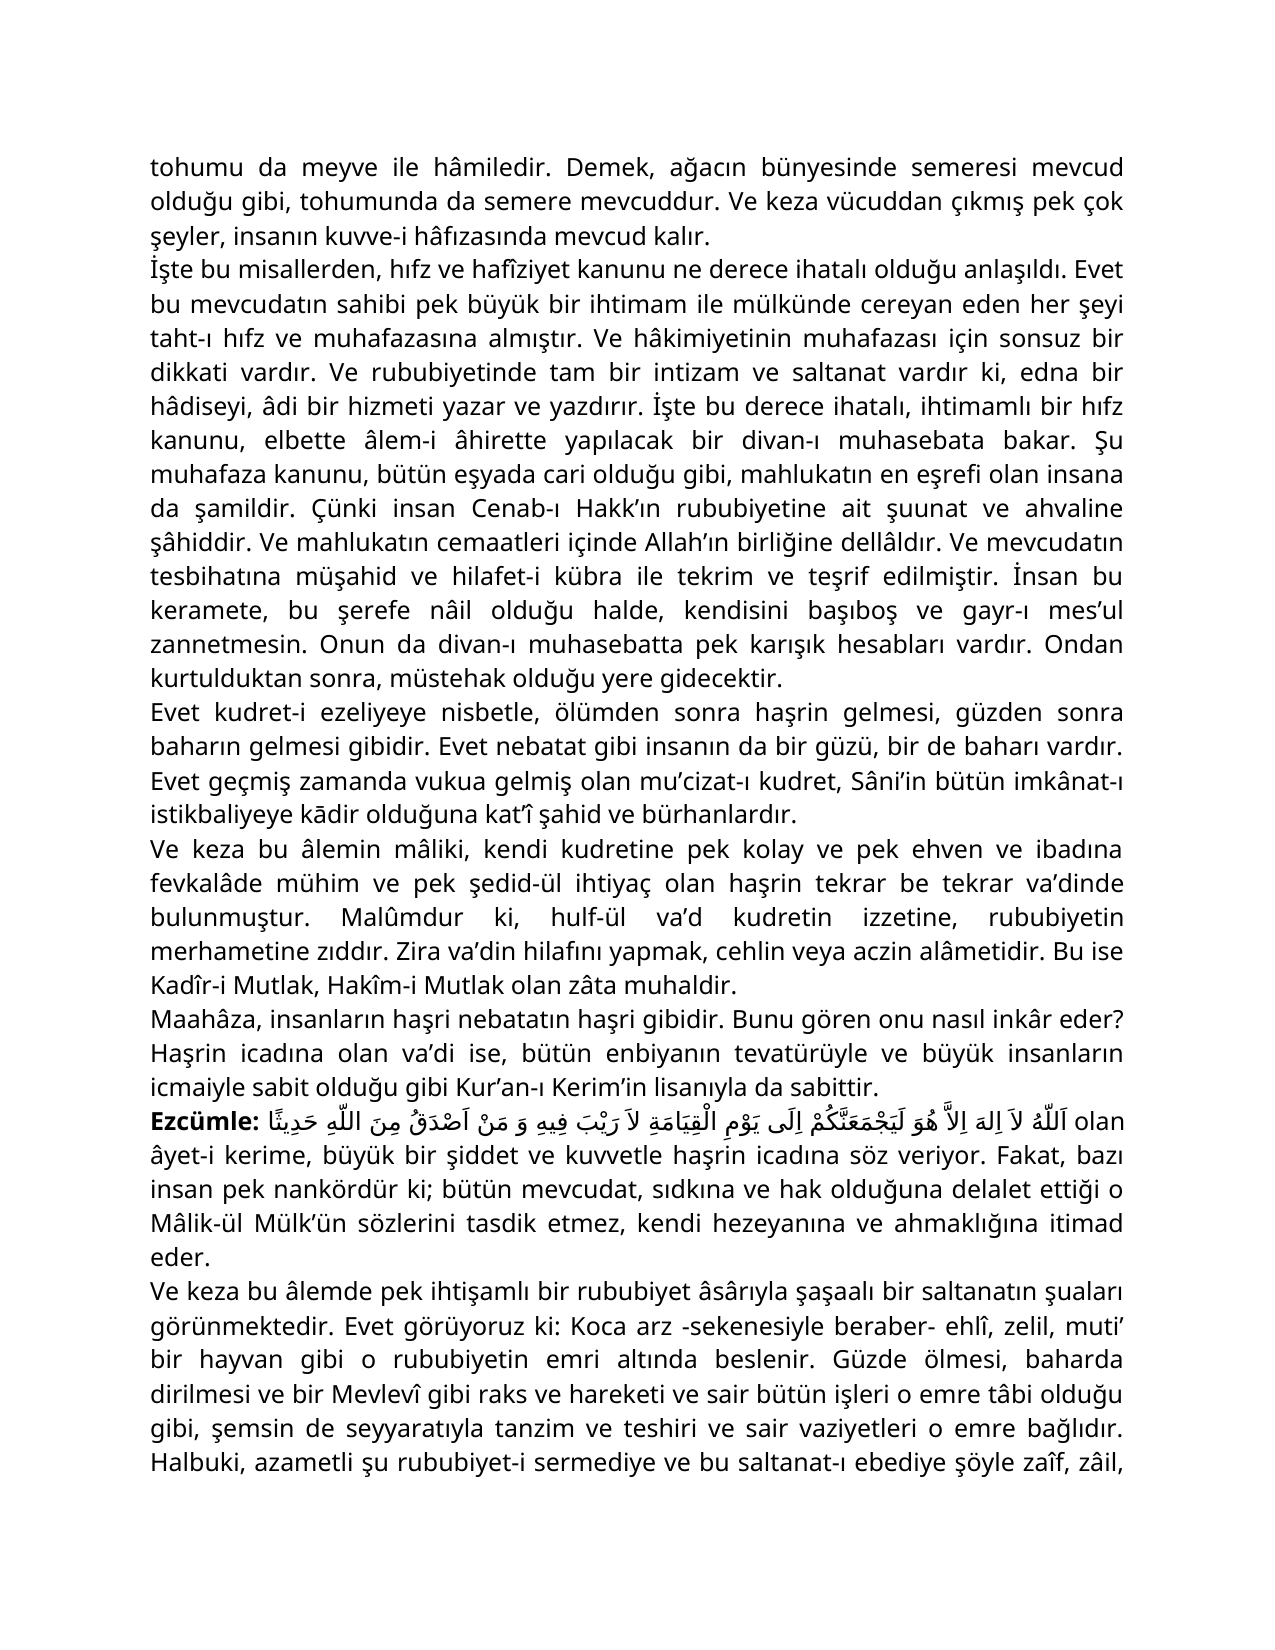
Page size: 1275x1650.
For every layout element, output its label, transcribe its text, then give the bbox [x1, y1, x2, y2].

text Maahâza, insanların haşri nebatatın haşri gibidir. Bunu gören onu nasıl inkâr eder? Haşrin icadına olan va’di ise, bütün enbiyanın tevatürüyle ve büyük insanların icmaiyle sabit olduğu gibi Kur’an-ı Kerim’in lisanıyla da sabittir. [150, 1002, 1125, 1104]
text Ezcümle: اَللّهُ لاَ اِلهَ اِلاَّ هُوَ لَيَجْمَعَنَّكُمْ اِلَى يَوْمِ الْقِيَامَةِ لاَ رَيْبَ فِيهِ وَ مَنْ اَصْدَقُ مِنَ اللّهِ حَدِيثًا olan âyet-i kerime, büyük bir şiddet ve kuvvetle haşrin icadına söz veriyor. Fakat, bazı insan pek nankördür ki; bütün mevcudat, sıdkına ve hak olduğuna delalet ettiği o Mâlik-ül Mülk’ün sözlerini tasdik etmez, kendi hezeyanına ve ahmaklığına itimad eder. [150, 1104, 1125, 1274]
text Ve keza bu âlemde pek ihtişamlı bir rububiyet âsârıyla şaşaalı bir saltanatın şuaları görünmektedir. Evet görüyoruz ki: Koca arz -sekenesiyle beraber- ehlî, zelil, muti’ bir hayvan gibi o rububiyetin emri altında beslenir. Güzde ölmesi, baharda dirilmesi ve bir Mevlevî gibi raks ve hareketi ve sair bütün işleri o emre tâbi olduğu gibi, şemsin de seyyaratıyla tanzim ve teshiri ve sair vaziyetleri o emre bağlıdır. Halbuki, azametli şu rububiyet-i sermediye ve bu saltanat-ı ebediye şöyle zaîf, zâil, [150, 1274, 1125, 1478]
text tohumu da meyve ile hâmiledir. Demek, ağacın bünyesinde semeresi mevcud olduğu gibi, tohumunda da semere mevcuddur. Ve keza vücuddan çıkmış pek çok şeyler, insanın kuvve-i hâfızasında mevcud kalır. [150, 150, 1125, 252]
text Ve keza bu âlemin mâliki, kendi kudretine pek kolay ve pek ehven ve ibadına fevkalâde mühim ve pek şedid-ül ihtiyaç olan haşrin tekrar be tekrar va’dinde bulunmuştur. Malûmdur ki, hulf-ül va’d kudretin izzetine, rububiyetin merhametine zıddır. Zira va’din hilafını yapmak, cehlin veya aczin alâmetidir. Bu ise Kadîr-i Mutlak, Hakîm-i Mutlak olan zâta muhaldir. [150, 831, 1125, 1002]
text İşte bu misallerden, hıfz ve hafîziyet kanunu ne derece ihatalı olduğu anlaşıldı. Evet bu mevcudatın sahibi pek büyük bir ihtimam ile mülkünde cereyan eden her şeyi taht-ı hıfz ve muhafazasına almıştır. Ve hâkimiyetinin muhafazası için sonsuz bir dikkati vardır. Ve rububiyetinde tam bir intizam ve saltanat vardır ki, edna bir hâdiseyi, âdi bir hizmeti yazar ve yazdırır. İşte bu derece ihatalı, ihtimamlı bir hıfz kanunu, elbette âlem-i âhirette yapılacak bir divan-ı muhasebata bakar. Şu muhafaza kanunu, bütün eşyada cari olduğu gibi, mahlukatın en eşrefi olan insana da şamildir. Çünki insan Cenab-ı Hakk’ın rububiyetine ait şuunat ve ahvaline şâhiddir. Ve mahlukatın cemaatleri içinde Allah’ın birliğine dellâldır. Ve mevcudatın tesbihatına müşahid ve hilafet-i kübra ile tekrim ve teşrif edilmiştir. İnsan bu keramete, bu şerefe nâil olduğu halde, kendisini başıboş ve gayr-ı mes’ul zannetmesin. Onun da divan-ı muhasebatta pek karışık hesabları vardır. Ondan kurtulduktan sonra, müstehak olduğu yere gidecektir. [150, 252, 1125, 695]
text Evet kudret-i ezeliyeye nisbetle, ölümden sonra haşrin gelmesi, güzden sonra baharın gelmesi gibidir. Evet nebatat gibi insanın da bir güzü, bir de baharı vardır. Evet geçmiş zamanda vukua gelmiş olan mu’cizat-ı kudret, Sâni’in bütün imkânat-ı istikbaliyeye kādir olduğuna kat’î şahid ve bürhanlardır. [150, 695, 1125, 831]
